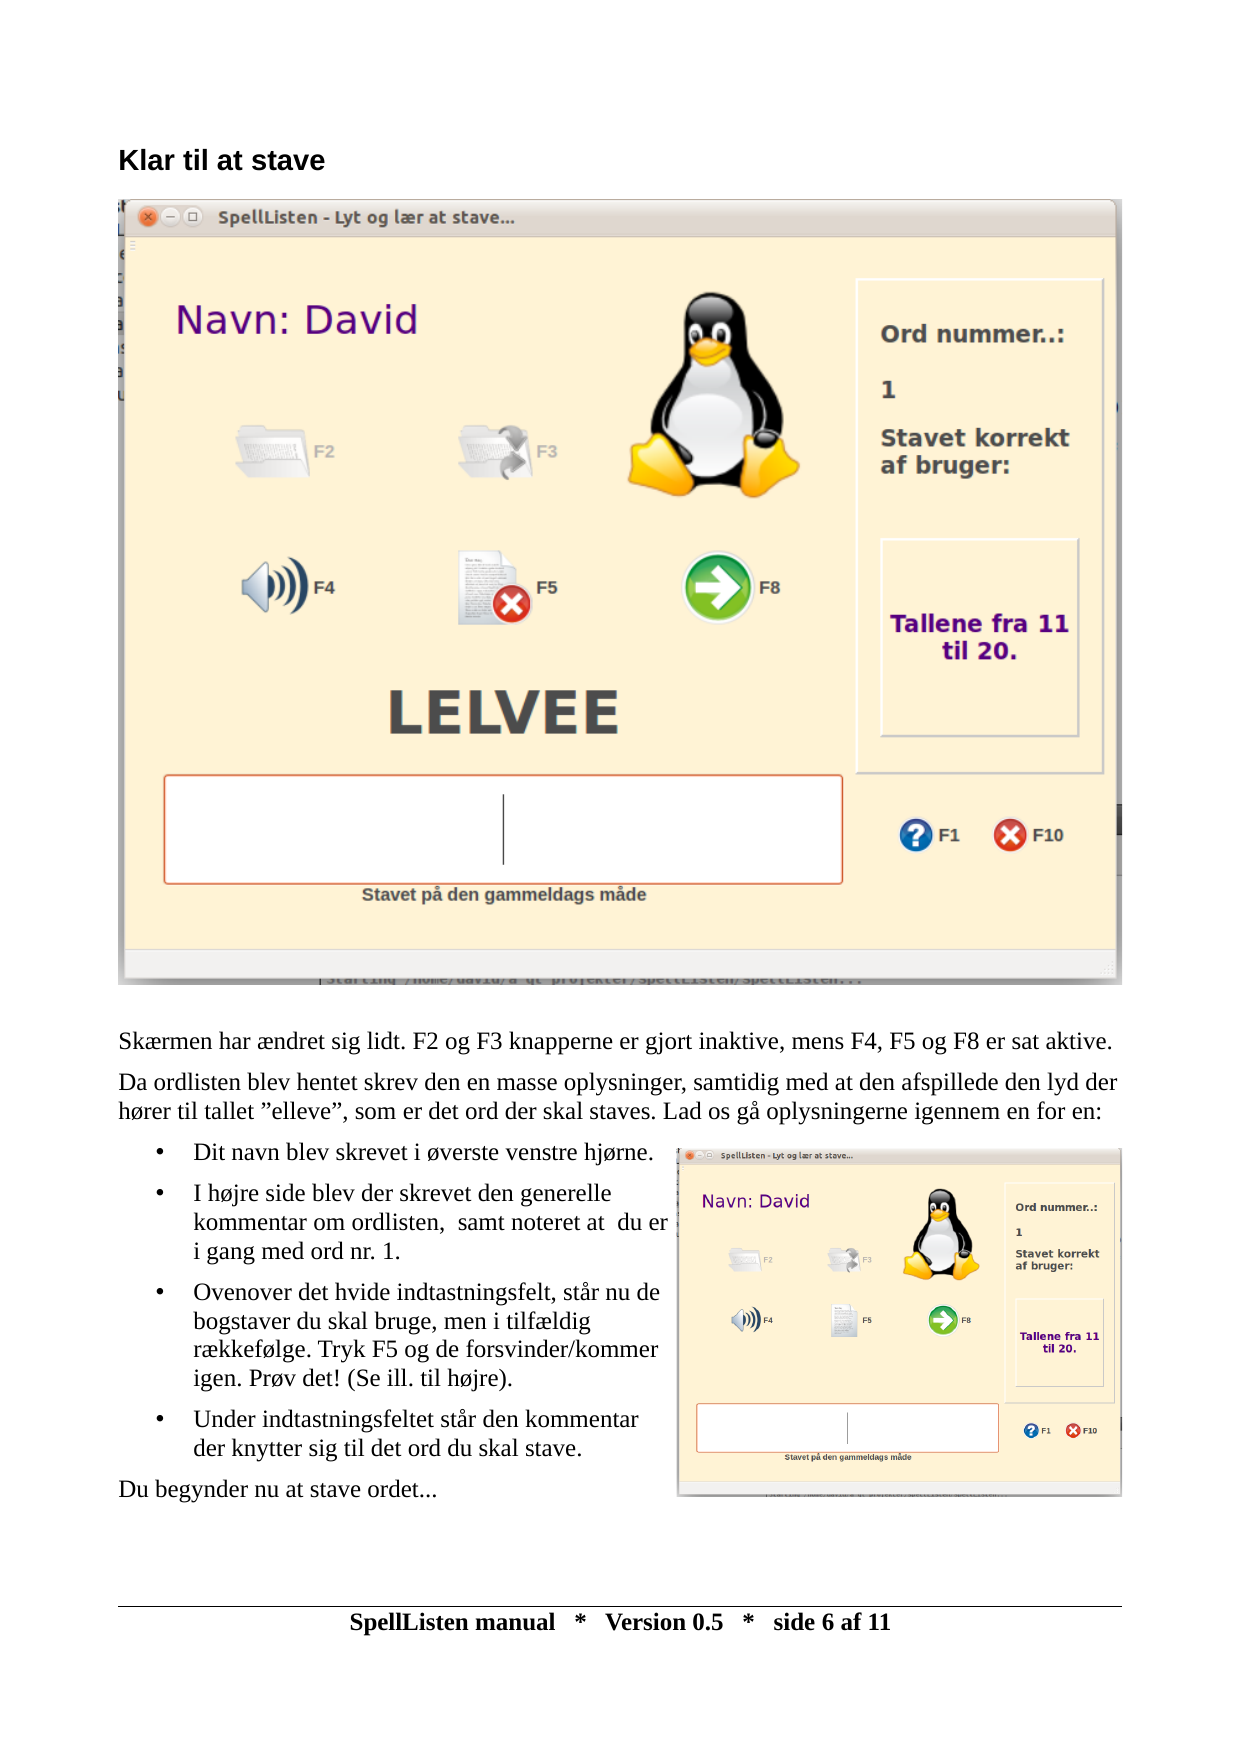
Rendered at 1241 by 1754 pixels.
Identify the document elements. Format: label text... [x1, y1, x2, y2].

list Dit navn blev skrevet i øverste venstre hjørne. [156, 1137, 1122, 1166]
list Under indtastningsfeltet står den kommentar der knytter sig til det ord du skal stave. [156, 1404, 676, 1462]
picture [676, 1148, 1123, 1497]
list I højre side blev der skrevet den generelle kommentar om ordlisten, samt noteret at du er i gang med ord nr. 1. [156, 1178, 676, 1264]
text Skærmen har ændret sig lidt. F2 og F3 knapperne er gjort inaktive, mens F4, F5 og F8 er sat aktive. [118, 1026, 1122, 1054]
picture [118, 199, 1123, 985]
text Da ordlisten blev hentet skrev den en masse oplysninger, samtidig med at den afspillede den lyd der hører til tallet ”elleve”, som er det ord der skal staves. Lad os gå oplysningerne igennem en for en: [118, 1067, 1122, 1124]
text Du begynder nu at stave ordet... [118, 1474, 1122, 1503]
subtitle Klar til at stave [118, 143, 1122, 177]
list Ovenover det hvide indtastningsfelt, står nu de bogstaver du skal bruge, men i tilfældig rækkefølge. Tryk F5 og de forsvinder/kommer igen. Prøv det! (Se ill. til højre). [156, 1277, 676, 1392]
